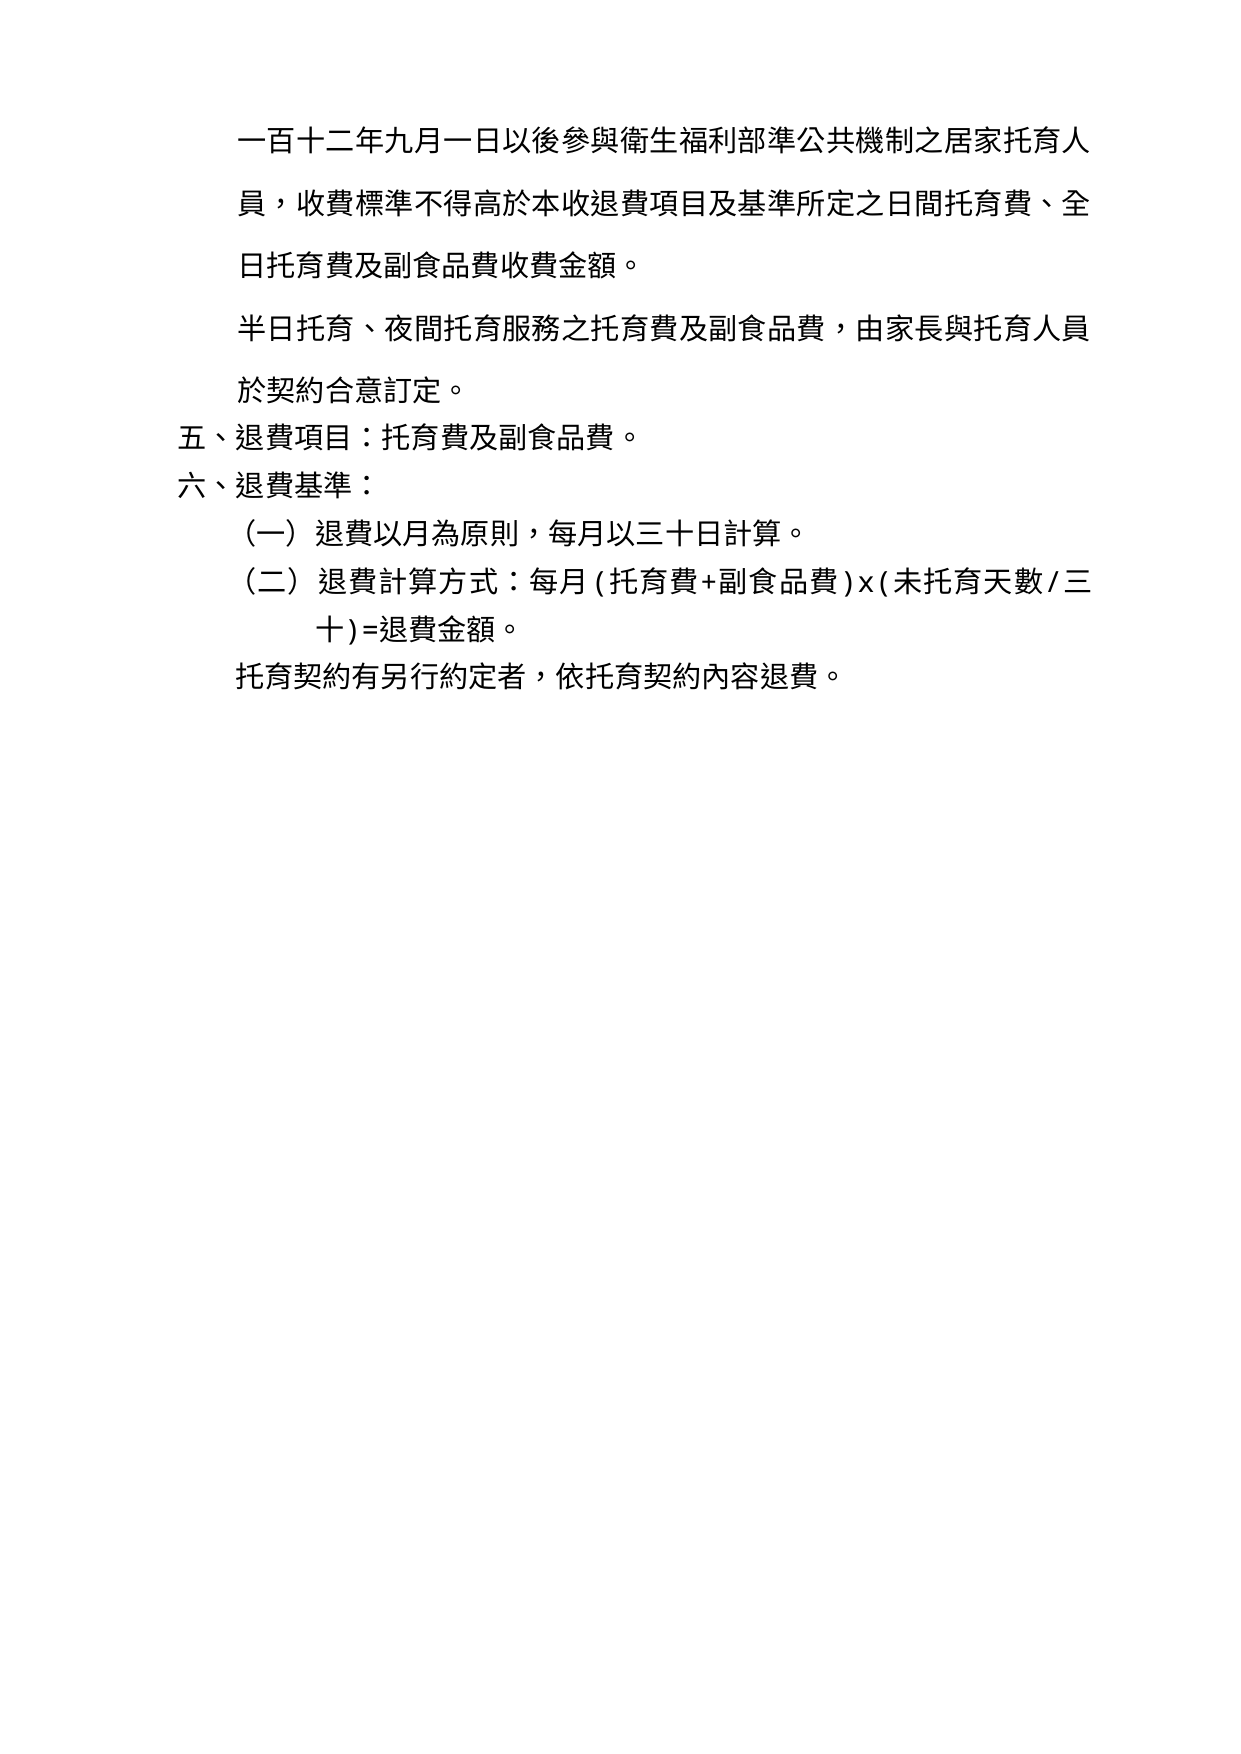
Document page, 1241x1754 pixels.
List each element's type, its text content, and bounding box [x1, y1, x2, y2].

text 一百十二年九月一日以後參與衛生福利部準公共機制之居家托育人員，收費標準不得高於本收退費項目及基準所定之日間托育費、全日托育費及副食品費收費金額。 [237, 97, 1092, 285]
text 半日托育、夜間托育服務之托育費及副食品費，由家長與托育人員於契約合意訂定。 [237, 285, 1092, 410]
text 六、退費基準： [177, 458, 1092, 506]
text 五、退費項目：托育費及副食品費。 [177, 410, 1092, 458]
text 托育契約有另行約定者，依托育契約內容退費。 [235, 649, 1092, 697]
text （一）退費以月為原則，每月以三十日計算。 [227, 506, 1092, 554]
text （二）退費計算方式：每月(托育費+副食品費)x(未托育天數/三十)=退費金額。 [227, 554, 1092, 649]
